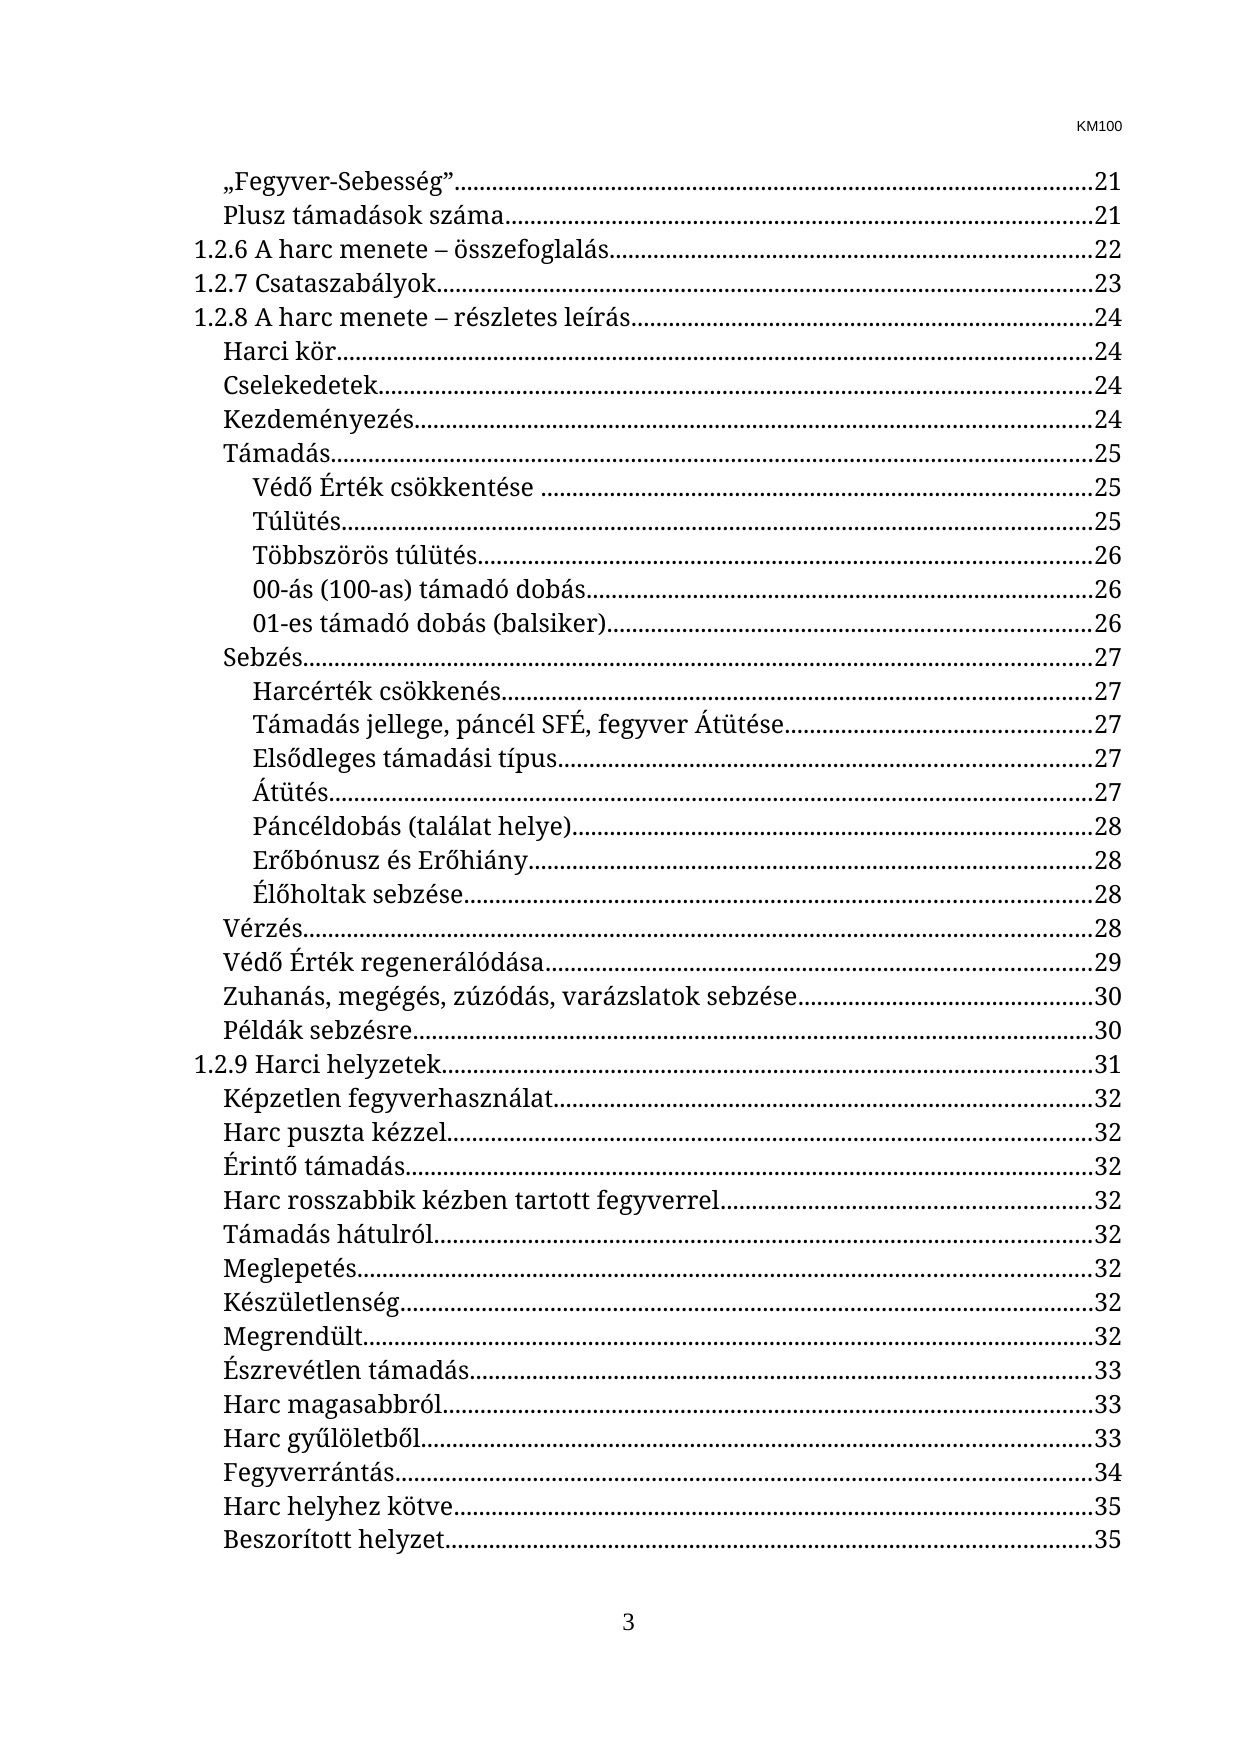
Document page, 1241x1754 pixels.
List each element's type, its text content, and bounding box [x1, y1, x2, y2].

text 1.2.6 A harc menete – összefoglalás 22 [193, 232, 1122, 266]
text „Fegyver-Sebesség” 21 [223, 164, 1122, 198]
text Példák sebzésre 30 [223, 1013, 1122, 1047]
text Túlütés 25 [252, 503, 1122, 537]
text Cselekedetek 24 [223, 368, 1122, 402]
text Elsődleges támadási típus 27 [252, 741, 1122, 775]
text Plusz támadások száma 21 [223, 198, 1122, 232]
text Harci kör 24 [223, 334, 1122, 368]
text Támadás 25 [223, 436, 1122, 469]
text Beszorított helyzet 35 [223, 1522, 1122, 1556]
text 1.2.7 Csataszabályok 23 [193, 266, 1122, 300]
text Többszörös túlütés 26 [252, 537, 1122, 571]
text Zuhanás, megégés, zúzódás, varázslatok sebzése 30 [223, 979, 1122, 1013]
text 00-ás (100-as) támadó dobás 26 [252, 571, 1122, 605]
text Harcérték csökkenés 27 [252, 673, 1122, 707]
text Meglepetés 32 [223, 1251, 1122, 1284]
text Készületlenség 32 [223, 1284, 1122, 1318]
text Képzetlen fegyverhasználat 32 [223, 1081, 1122, 1115]
text 01-es támadó dobás (balsiker) 26 [252, 605, 1122, 639]
text Fegyverrántás 34 [223, 1454, 1122, 1488]
text Páncéldobás (találat helye) 28 [252, 809, 1122, 843]
text Kezdeményezés 24 [223, 402, 1122, 436]
text Védő Érték csökkentése 25 [252, 469, 1122, 503]
text Harc puszta kézzel 32 [223, 1115, 1122, 1149]
text Harc magasabbról 33 [223, 1386, 1122, 1420]
text Harc gyűlöletből 33 [223, 1420, 1122, 1454]
text Sebzés 27 [223, 639, 1122, 673]
text Harc helyhez kötve 35 [223, 1488, 1122, 1522]
text Erőbónusz és Erőhiány 28 [252, 843, 1122, 877]
text Élőholtak sebzése 28 [252, 877, 1122, 911]
text 1.2.9 Harci helyzetek 31 [193, 1047, 1122, 1081]
text Védő Érték regenerálódása 29 [223, 945, 1122, 979]
text Harc rosszabbik kézben tartott fegyverrel 32 [223, 1183, 1122, 1217]
text Támadás hátulról 32 [223, 1217, 1122, 1251]
text Támadás jellege, páncél SFÉ, fegyver Átütése 27 [252, 707, 1122, 741]
text Megrendült 32 [223, 1318, 1122, 1352]
text 1.2.8 A harc menete – részletes leírás 24 [193, 300, 1122, 334]
text Érintő támadás 32 [223, 1149, 1122, 1183]
text Vérzés 28 [223, 911, 1122, 945]
text Átütés 27 [252, 775, 1122, 809]
text Észrevétlen támadás 33 [223, 1352, 1122, 1386]
